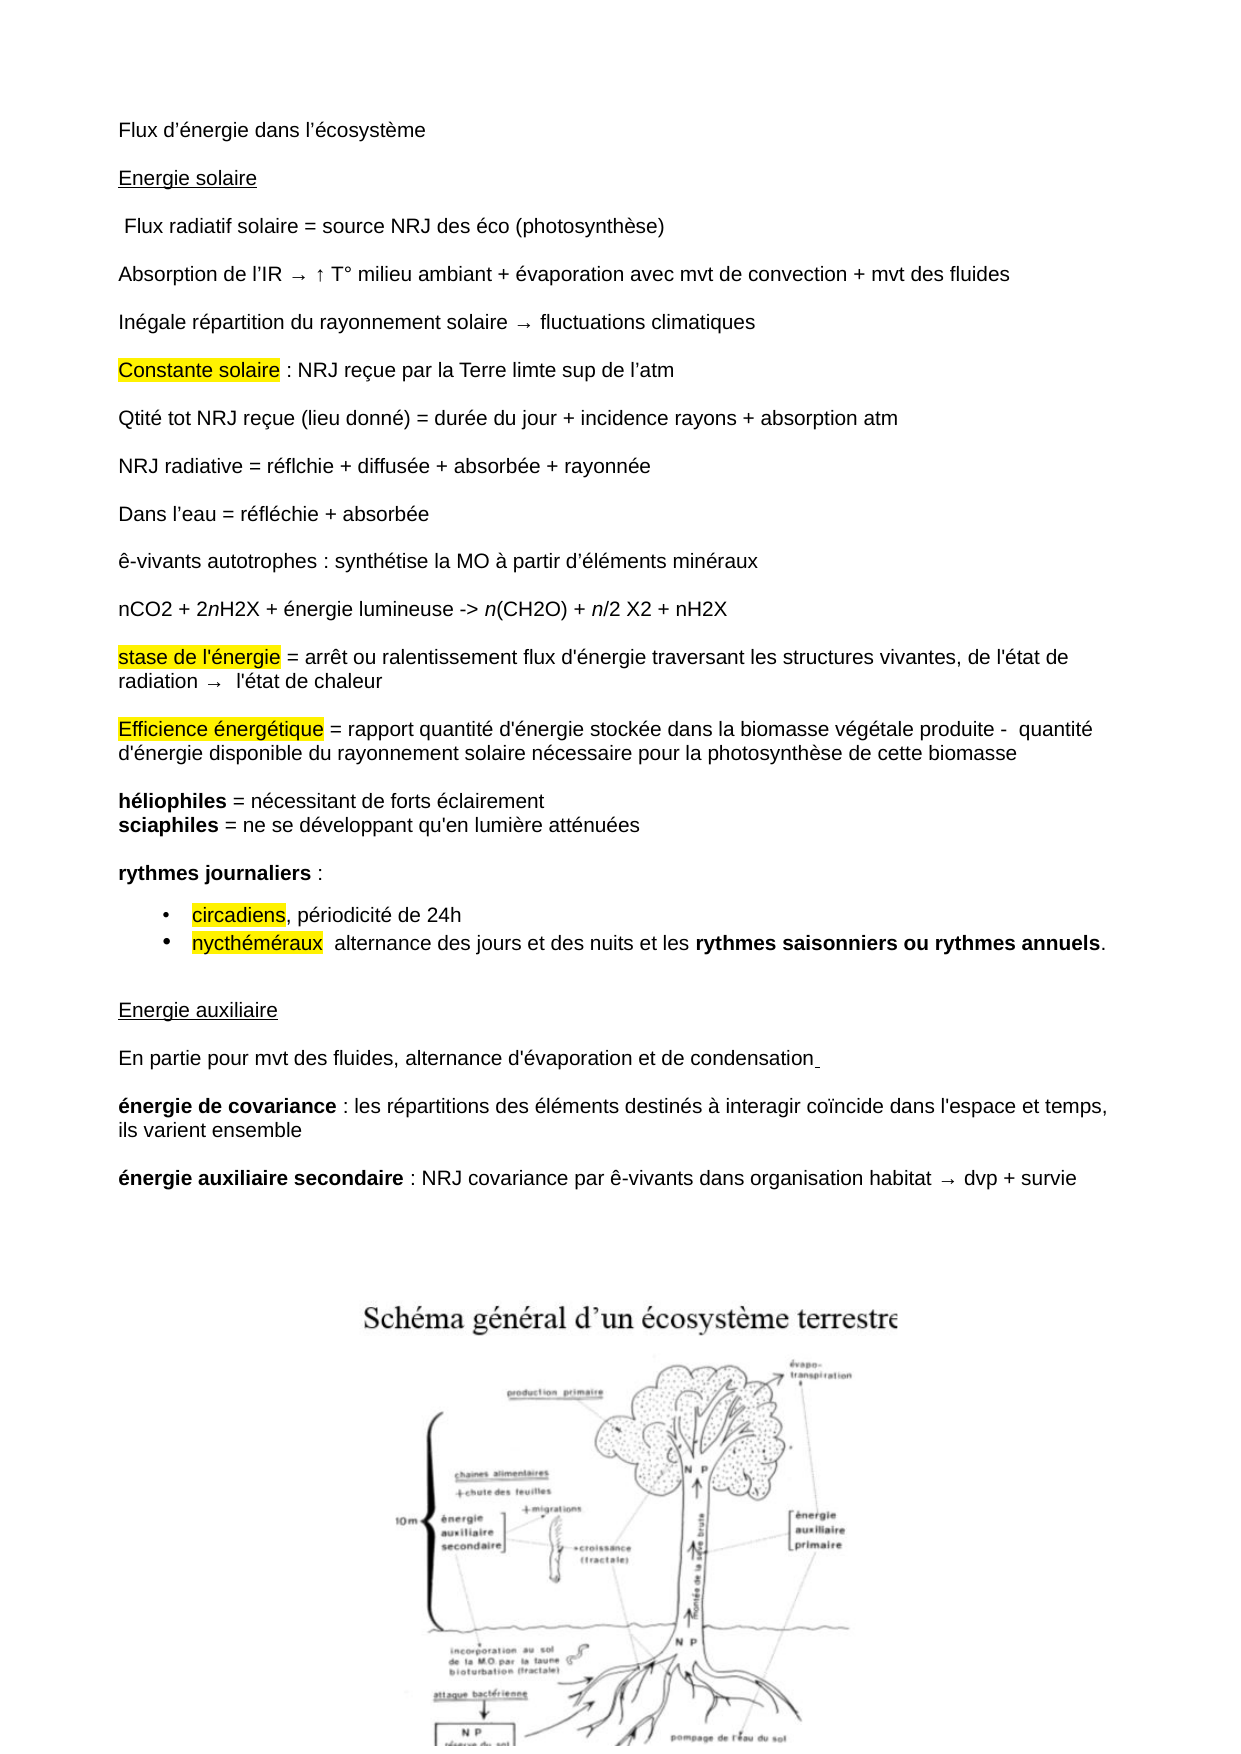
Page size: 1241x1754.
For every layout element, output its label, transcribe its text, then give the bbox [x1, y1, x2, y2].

list circadiens, périodicité de 24h [162, 903, 1122, 927]
text énergie de covariance : les répartitions des éléments destinés à interagir coïncide dans l'espace et temps, ils varient ensemble [118, 1094, 1122, 1142]
text sciaphiles = ne se développant qu'en lumière atténuées [118, 813, 1122, 837]
picture [342, 1285, 898, 1746]
text héliophiles = nécessitant de forts éclairement [118, 789, 1122, 813]
text nCO2 + 2nH2X + énergie lumineuse -> n(CH2O) + n/2 X2 + nH2X [118, 597, 1122, 621]
text Flux radiatif solaire = source NRJ des éco (photosynthèse) [118, 214, 1122, 238]
text Energie auxiliaire [118, 998, 1122, 1022]
text NRJ radiative = réflchie + diffusée + absorbée + rayonnée [118, 453, 1122, 477]
text ê-vivants autotrophes : synthétise la MO à partir d’éléments minéraux [118, 549, 1122, 573]
text Dans l’eau = réfléchie + absorbée [118, 501, 1122, 525]
text Absorption de l’IR → ↑ T° milieu ambiant + évaporation avec mvt de convection + mvt des fluides [118, 262, 1122, 286]
text Qtité tot NRJ reçue (lieu donné) = durée du jour + incidence rayons + absorption atm [118, 406, 1122, 429]
text Inégale répartition du rayonnement solaire → fluctuations climatiques [118, 310, 1122, 334]
text rythmes journaliers : [118, 861, 1122, 885]
text En partie pour mvt des fluides, alternance d'évaporation et de condensation [118, 1046, 1122, 1070]
text Efficience énergétique = rapport quantité d'énergie stockée dans la biomasse végétale produite - quantité d'énergie disponible du rayonnement solaire nécessaire pour la photosynthèse de cette biomasse [118, 717, 1122, 765]
text stase de l'énergie = arrêt ou ralentissement flux d'énergie traversant les structures vivantes, de l'état de radiation → l'état de chaleur [118, 645, 1122, 693]
text Energie solaire [118, 166, 1122, 190]
text énergie auxiliaire secondaire : NRJ covariance par ê-vivants dans organisation habitat → dvp + survie [118, 1166, 1122, 1189]
text Constante solaire : NRJ reçue par la Terre limte sup de l’atm [118, 358, 1122, 382]
text Flux d’énergie dans l’écosystème [118, 118, 1122, 142]
list nycthéméraux alternance des jours et des nuits et les rythmes saisonniers ou rythmes annuels. [162, 931, 1122, 956]
